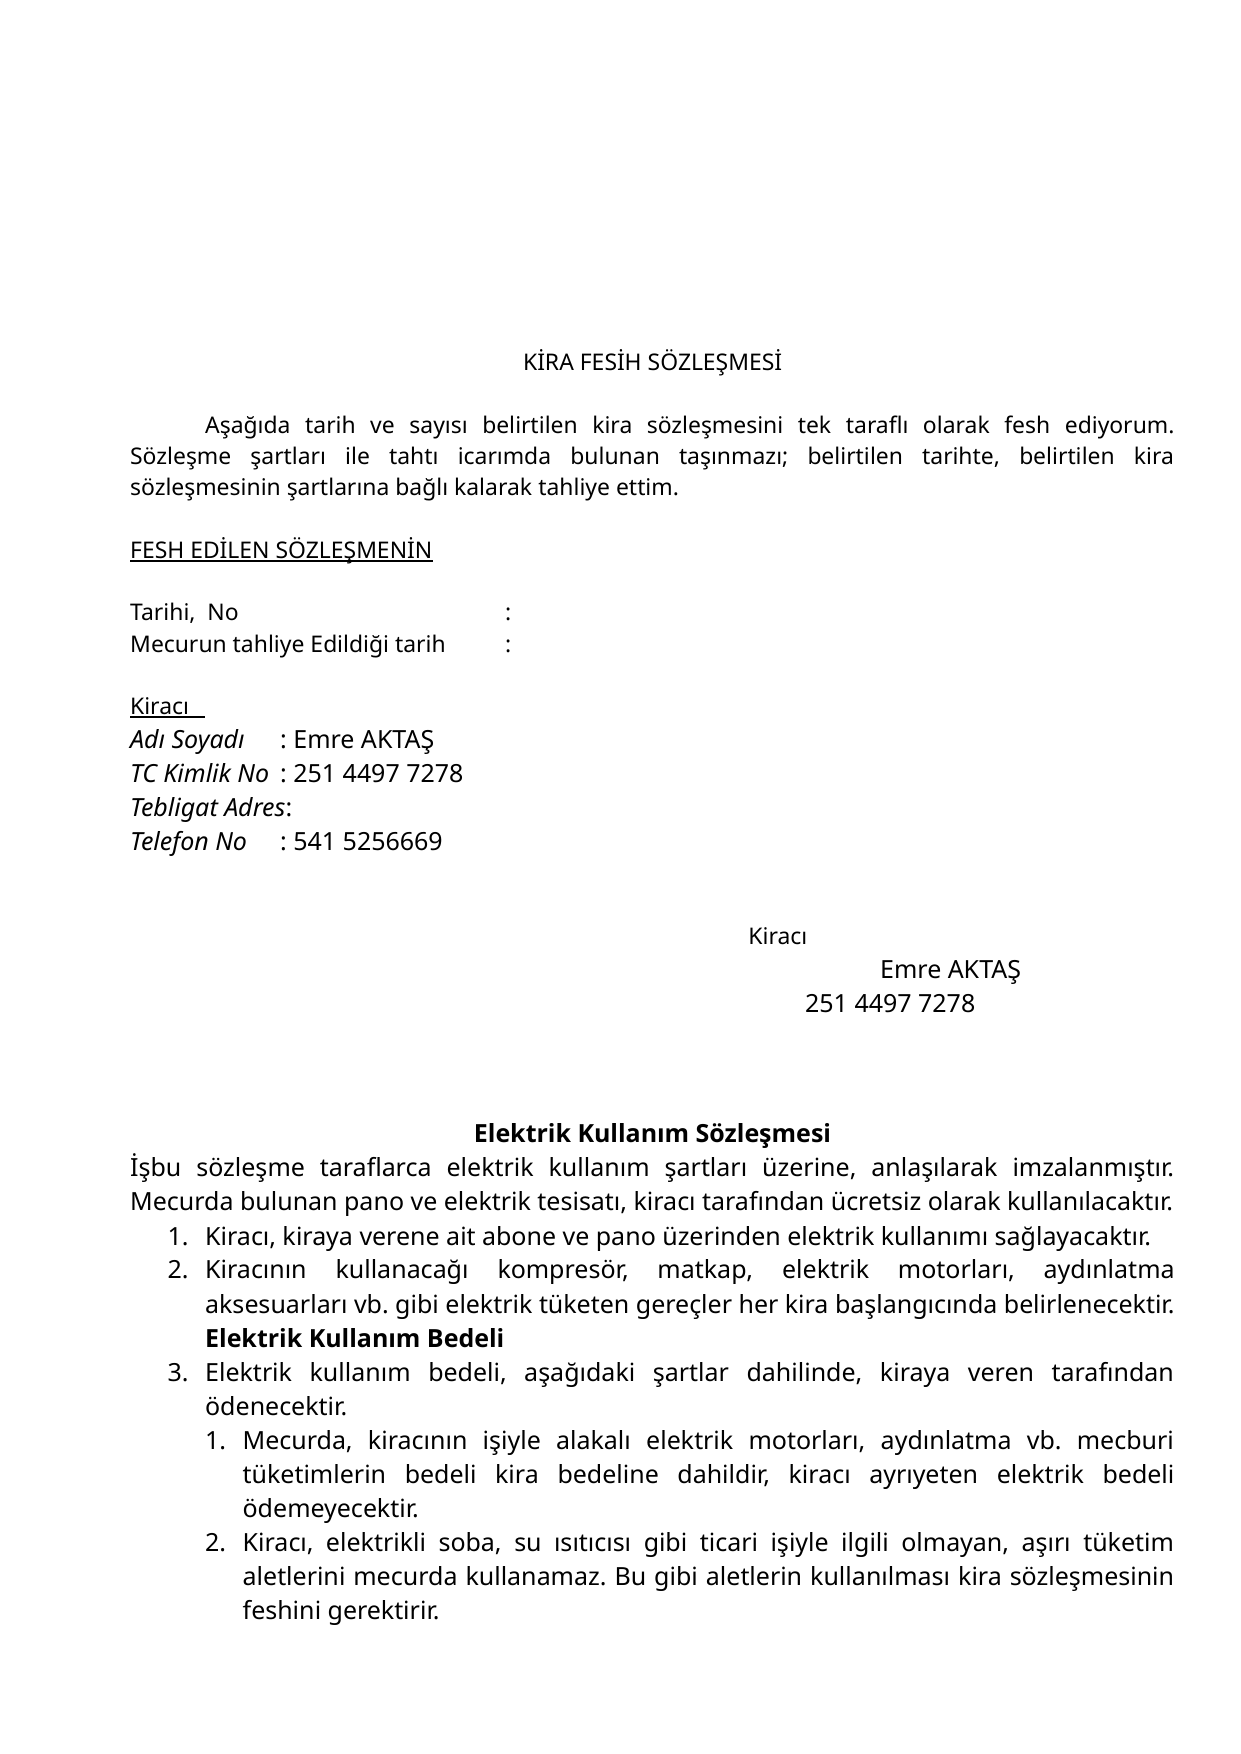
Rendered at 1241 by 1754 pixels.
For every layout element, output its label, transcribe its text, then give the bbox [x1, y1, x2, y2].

text Mecurun tahliye Edildiği tarih : [130, 627, 1175, 659]
text KİRA FESİH SÖZLEŞMESİ [130, 346, 1175, 377]
text Tebligat Adres: [130, 789, 1175, 823]
list Elektrik Kullanım Bedeli [167, 1320, 1175, 1354]
text Tarihi, No : [130, 596, 1175, 627]
text Emre AKTAŞ 251 4497 7278 [130, 951, 1175, 1019]
text TC Kimlik No : 251 4497 7278 [130, 755, 1175, 789]
list Elektrik kullanım bedeli, aşağıdaki şartlar dahilinde, kiraya veren tarafından ödenecektir. [167, 1354, 1175, 1422]
text Telefon No : 541 5256669 [130, 823, 1175, 857]
text Adı Soyadı : Emre AKTAŞ [130, 721, 1175, 755]
text FESH EDİLEN SÖZLEŞMENİN [130, 534, 1175, 565]
text Kiracı [130, 690, 1175, 721]
list Mecurda, kiracının işiyle alakalı elektrik motorları, aydınlatma vb. mecburi tüketimlerin bedeli kira bedeline dahildir, kiracı ayrıyeten elektrik bedeli ödemeyecektir. [205, 1422, 1175, 1525]
text İşbu sözleşme taraflarca elektrik kullanım şartları üzerine, anlaşılarak imzalanmıştır. Mecurda bulunan pano ve elektrik tesisatı, kiracı tarafından ücretsiz olarak kullanılacaktır. [130, 1150, 1175, 1218]
list Kiracının kullanacağı kompresör, matkap, elektrik motorları, aydınlatma aksesuarları vb. gibi elektrik tüketen gereçler her kira başlangıcında belirlenecektir. [167, 1252, 1175, 1320]
list Kiracı, elektrikli soba, su ısıtıcısı gibi ticari işiyle ilgili olmayan, aşırı tüketim aletlerini mecurda kullanamaz. Bu gibi aletlerin kullanılması kira sözleşmesinin feshini gerektirir. [205, 1525, 1175, 1627]
text Kiracı [130, 920, 1175, 951]
text Aşağıda tarih ve sayısı belirtilen kira sözleşmesini tek taraflı olarak fesh ediyorum. Sözleşme şartları ile tahtı icarımda bulunan taşınmazı; belirtilen tarihte, belirtilen kira sözleşmesinin şartlarına bağlı kalarak tahliye ettim. [130, 409, 1175, 502]
text Elektrik Kullanım Sözleşmesi [130, 1116, 1175, 1150]
list Kiracı, kiraya verene ait abone ve pano üzerinden elektrik kullanımı sağlayacaktır. [167, 1218, 1175, 1252]
